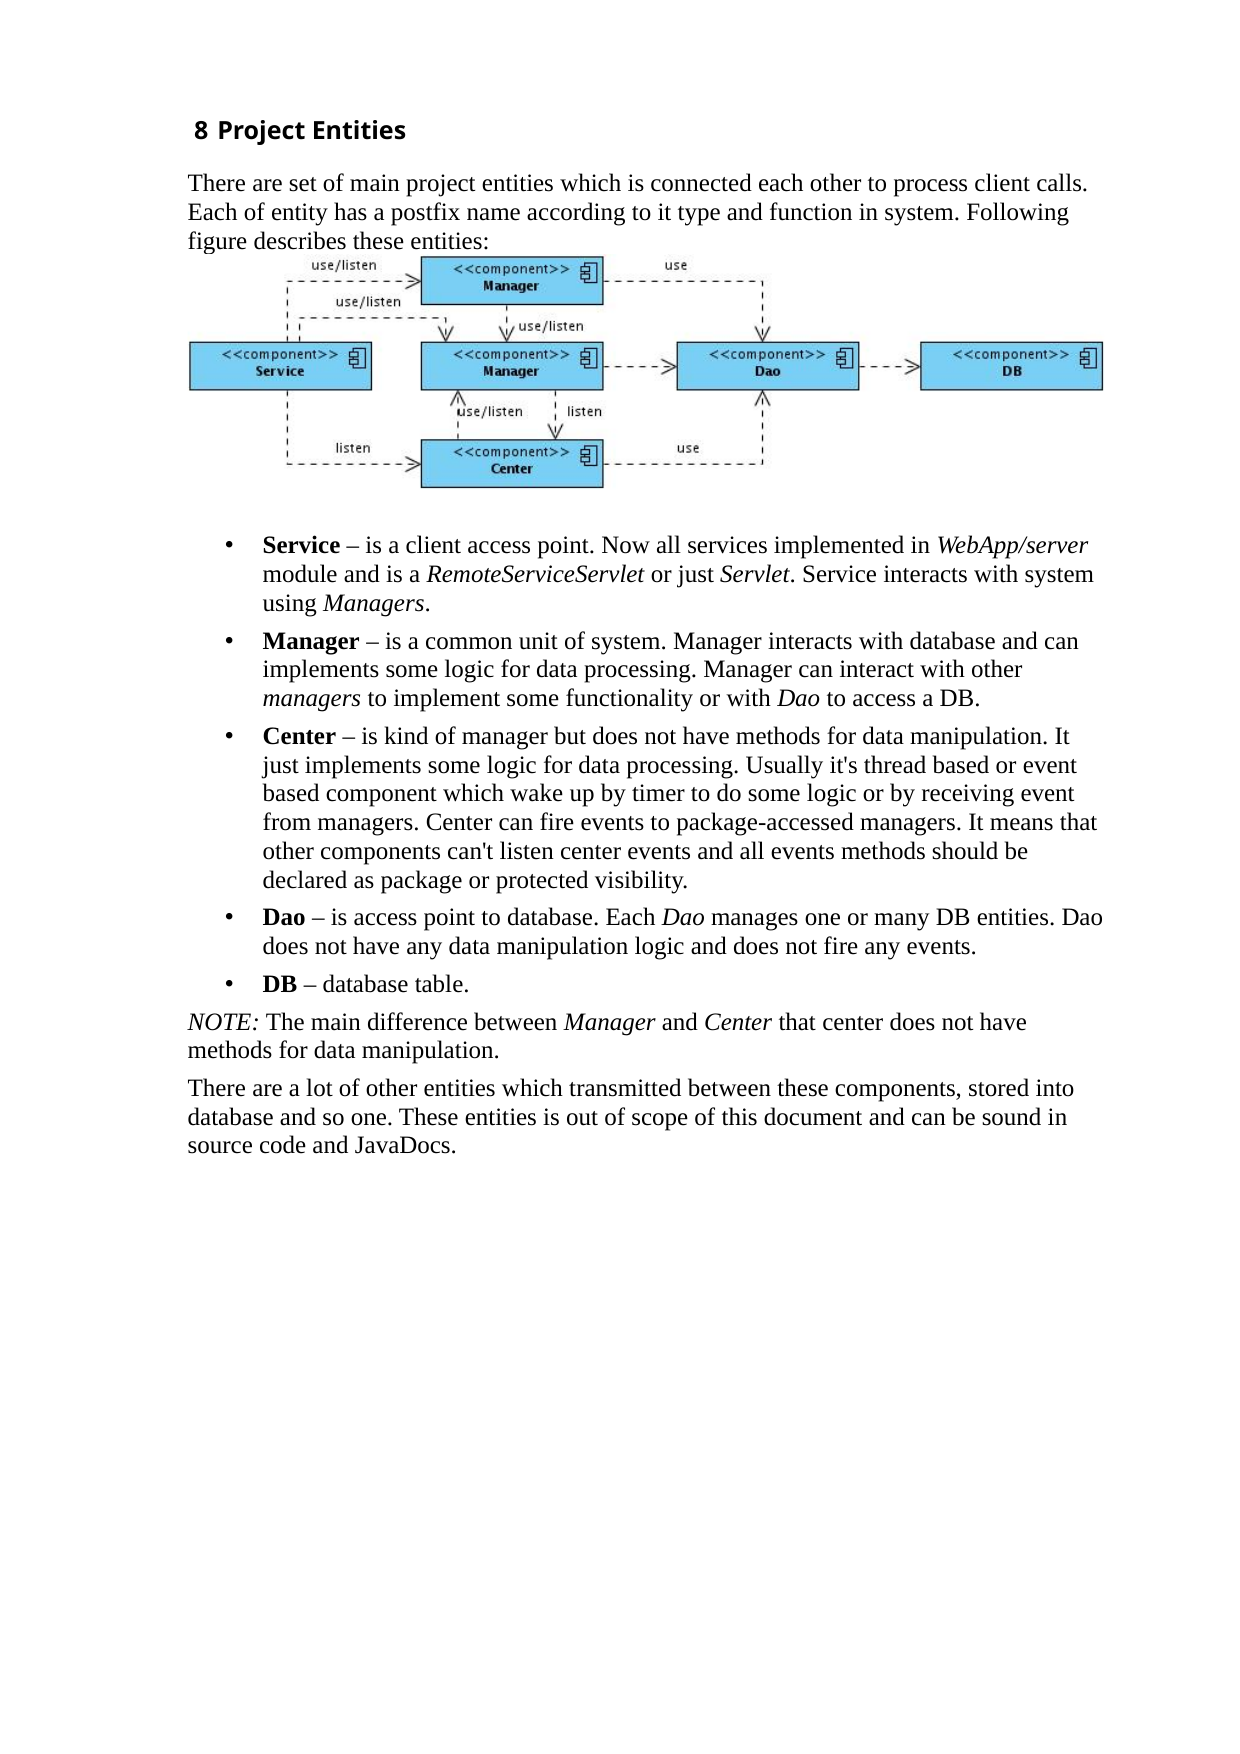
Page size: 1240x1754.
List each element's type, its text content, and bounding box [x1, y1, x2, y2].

list Dao – is access point to database. Each Dao manages one or many DB entities. Dao does not have any data manipulation logic and does not fire any events. [225, 902, 1107, 960]
text There are a lot of other entities which transmitted between these components, stored into database and so one. These entities is out of scope of this document and can be sound in source code and JavaDocs. [187, 1073, 1107, 1159]
list Center – is kind of manager but does not have methods for data manipulation. It just implements some logic for data processing. Usually it's thread based or event based component which wake up by timer to do some logic or by receiving event from managers. Center can fire events to package-accessed managers. It means that other components can't listen center events and all events methods should be declared as package or protected visibility. [225, 721, 1107, 893]
list Manager – is a common unit of system. Manager interacts with database and can implements some logic for data processing. Manager can interact with other managers to implement some functionality or with Dao to access a DB. [225, 626, 1107, 712]
list DB – database table. [225, 969, 1107, 998]
text NOTE: The main difference between Manager and Center that center does not have methods for data manipulation. [187, 1007, 1107, 1064]
list Service – is a client access point. Now all services implemented in WebApp/server module and is a RemoteServiceServlet or just Servlet. Service interacts with system using Managers. [225, 531, 1107, 617]
picture [187, 254, 1108, 493]
subtitle Project Entities [187, 113, 1107, 147]
text There are set of main project entities which is connected each other to process client calls. Each of entity has a postfix name according to it type and function in system. Following figure describes these entities: [187, 168, 1107, 254]
